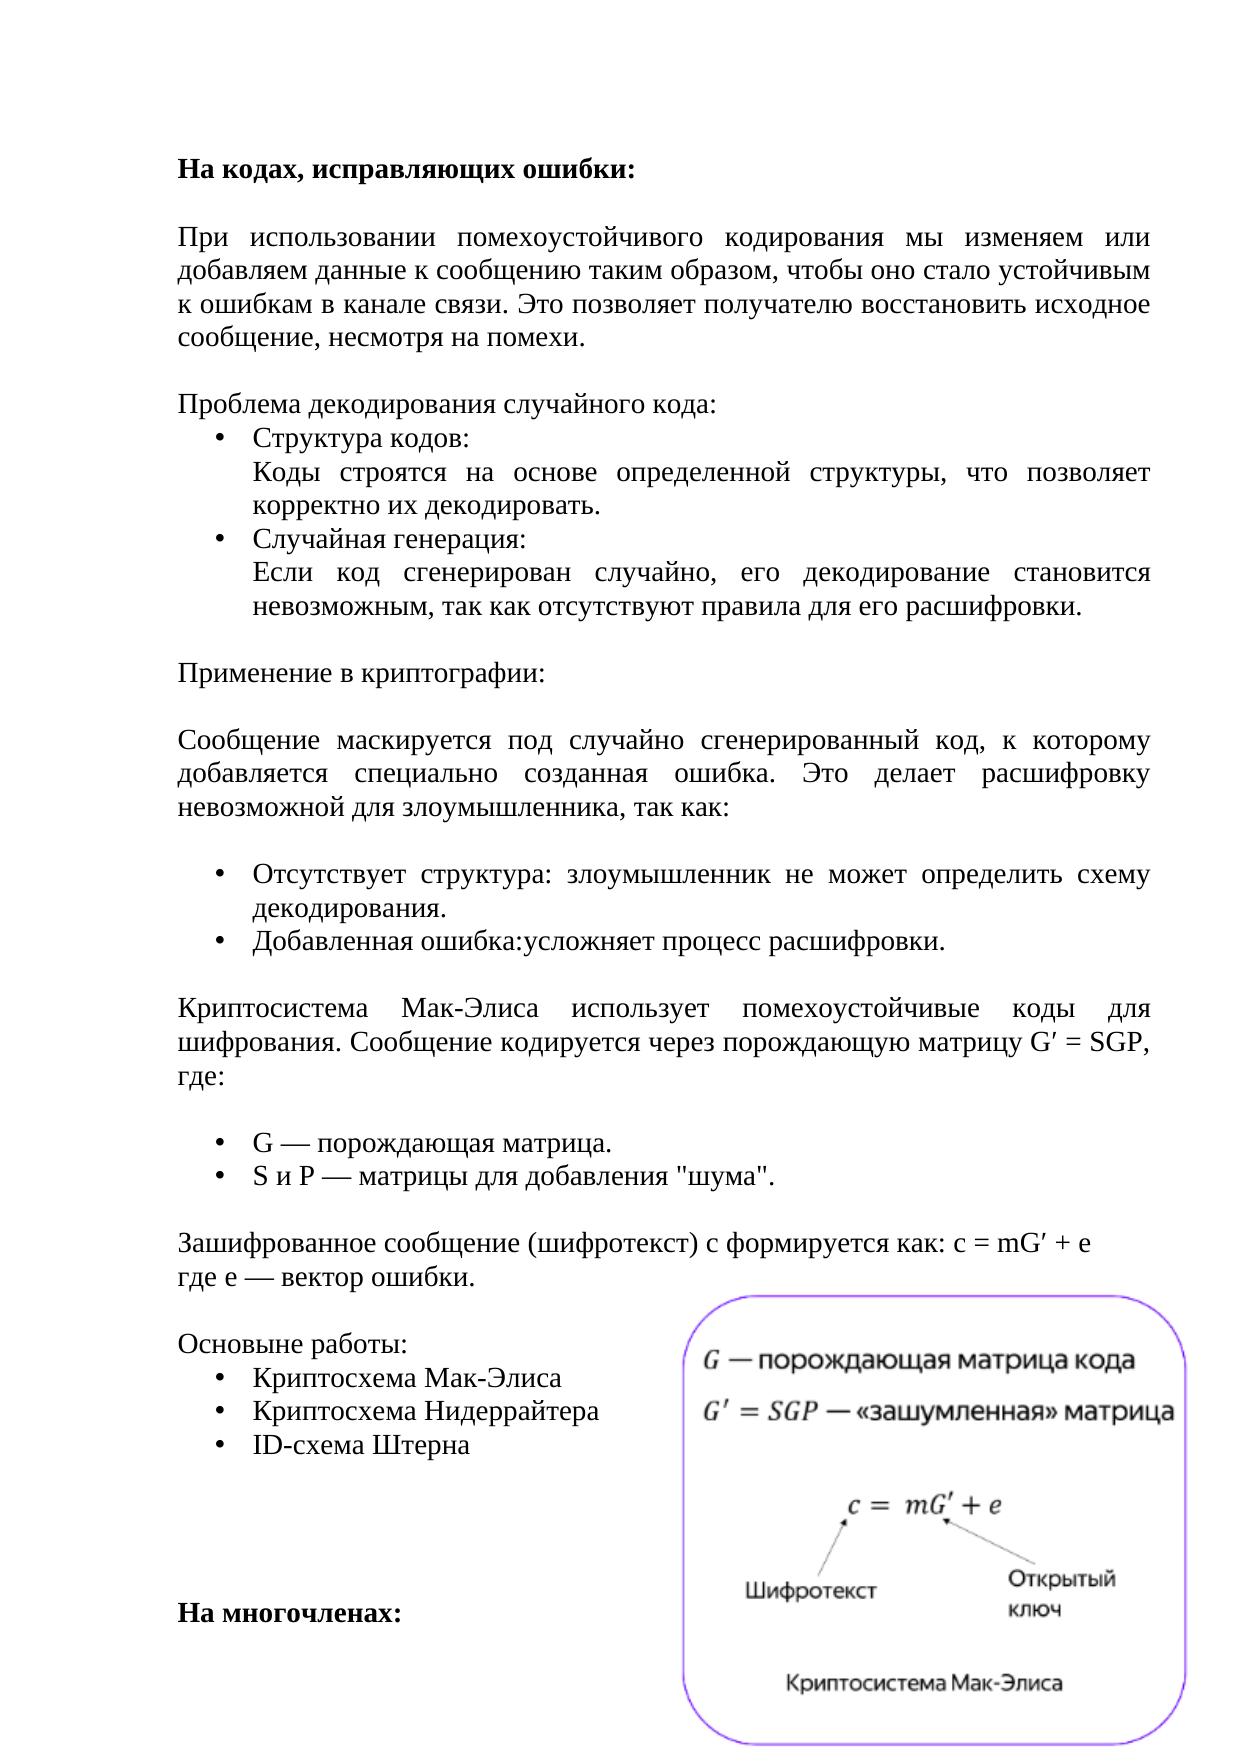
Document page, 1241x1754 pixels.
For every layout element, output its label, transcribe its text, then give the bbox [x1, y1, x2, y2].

text Сообщение маскируется под случайно сгенерированный код, к которому добавляется специально созданная ошибка. Это делает расшифровку невозможной для злоумышленника, так как: [177, 722, 1152, 823]
list Коды строятся на основе определенной структуры, что позволяет корректно их декодировать. [215, 454, 1152, 521]
text Проблема декодирования случайного кода: [177, 386, 1152, 420]
text Зашифрованное сообщение (шифротекст) c формируется как: c = mG′ + e [177, 1226, 1152, 1259]
picture [670, 1286, 1197, 1754]
list Криптосхема Мак-Элиса [215, 1360, 670, 1393]
text где e — вектор ошибки. [177, 1259, 1152, 1293]
text На многочленах: [177, 1595, 670, 1628]
text Криптосистема Мак-Элиса использует помехоустойчивые коды для шифрования. Сообщение кодируется через порождающую матрицу G′ = SGP, где: [177, 991, 1152, 1091]
list Если код сгенерирован случайно, его декодирование становится невозможным, так как отсутствуют правила для его расшифровки. [215, 554, 1152, 621]
list Добавленная ошибка:усложняет процесс расшифровки. [215, 923, 1152, 957]
list Криптосхема Нидеррайтера [215, 1393, 670, 1427]
list ID-схема Штерна [215, 1427, 670, 1461]
list G — порождающая матрица. [215, 1125, 1152, 1158]
list Отсутствует структура: злоумышленник не может определить схему декодирования. [215, 856, 1152, 923]
list S и P — матрицы для добавления "шума". [215, 1158, 1152, 1192]
text На кодах, исправляющих ошибки: [177, 152, 1152, 185]
text При использовании помехоустойчивого кодирования мы изменяем или добавляем данные к сообщению таким образом, чтобы оно стало устойчивым к ошибкам в канале связи. Это позволяет получателю восстановить исходное сообщение, несмотря на помехи. [177, 219, 1152, 353]
text Основыне работы: [177, 1326, 670, 1360]
list Структура кодов: [215, 420, 1152, 454]
list Случайная генерация: [215, 521, 1152, 554]
text Применение в криптографии: [177, 655, 1152, 688]
